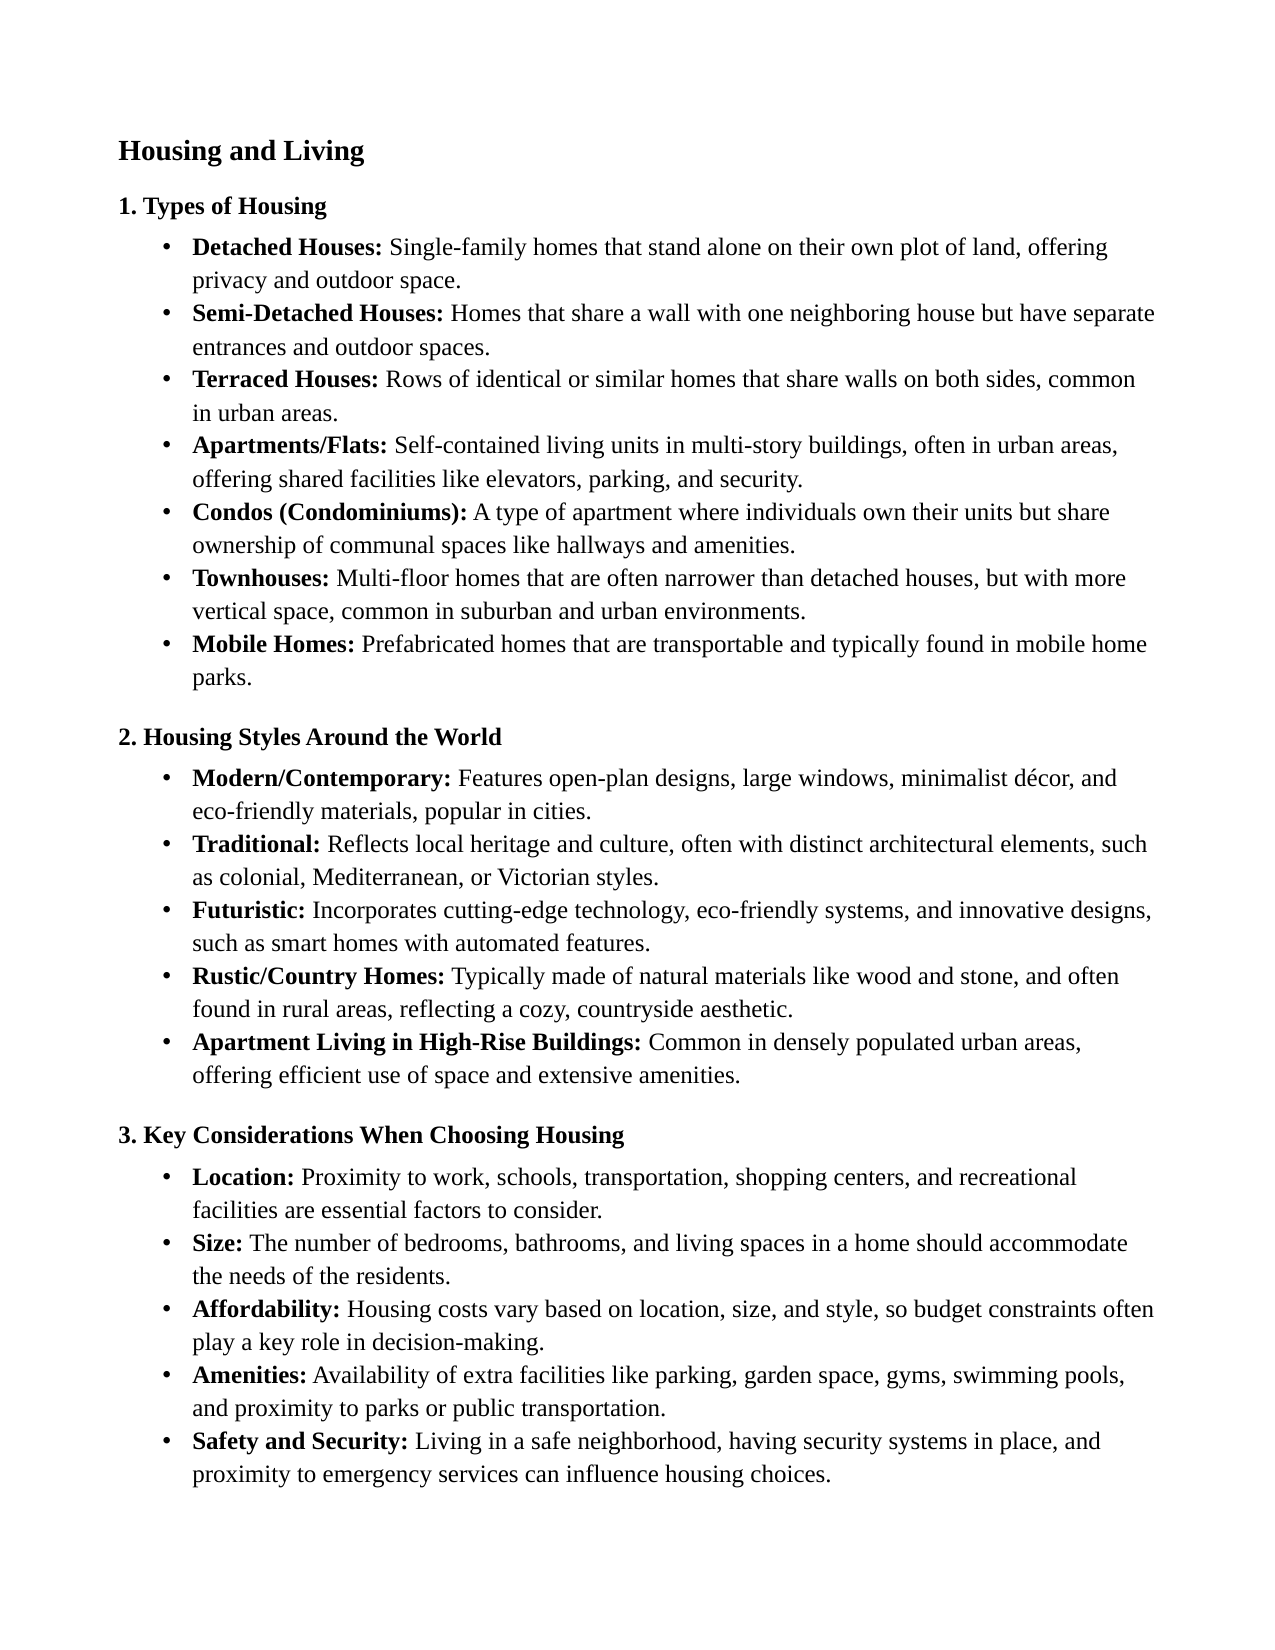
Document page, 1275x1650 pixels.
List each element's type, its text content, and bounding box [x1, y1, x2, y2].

subtitle 2. Housing Styles Around the World [118, 722, 1157, 751]
subtitle 1. Types of Housing [118, 191, 1157, 220]
list Mobile Homes: Prefabricated homes that are transportable and typically found in mobile home parks. [162, 629, 1157, 691]
list Traditional: Reflects local heritage and culture, often with distinct architectural elements, such as colonial, Mediterranean, or Victorian styles. [162, 829, 1157, 891]
list Apartment Living in High-Rise Buildings: Common in densely populated urban areas, offering efficient use of space and extensive amenities. [162, 1027, 1157, 1089]
subtitle Housing and Living [118, 133, 1157, 166]
list Terraced Houses: Rows of identical or similar homes that share walls on both sides, common in urban areas. [162, 364, 1157, 426]
list Amenities: Availability of extra facilities like parking, garden space, gyms, swimming pools, and proximity to parks or public transportation. [162, 1360, 1157, 1422]
list Condos (Condominiums): A type of apartment where individuals own their units but share ownership of communal spaces like hallways and amenities. [162, 497, 1157, 558]
list Futuristic: Incorporates cutting-edge technology, eco-friendly systems, and innovative designs, such as smart homes with automated features. [162, 895, 1157, 957]
list Modern/Contemporary: Features open-plan designs, large windows, minimalist décor, and eco-friendly materials, popular in cities. [162, 763, 1157, 825]
subtitle 3. Key Considerations When Choosing Housing [118, 1120, 1157, 1149]
list Rustic/Country Homes: Typically made of natural materials like wood and stone, and often found in rural areas, reflecting a cozy, countryside aesthetic. [162, 961, 1157, 1023]
list Location: Proximity to work, schools, transportation, shopping centers, and recreational facilities are essential factors to consider. [162, 1162, 1157, 1223]
list Semi-Detached Houses: Homes that share a wall with one neighboring house but have separate entrances and outdoor spaces. [162, 298, 1157, 360]
list Affordability: Housing costs vary based on location, size, and style, so budget constraints often play a key role in decision-making. [162, 1294, 1157, 1356]
list Apartments/Flats: Self-contained living units in multi-story buildings, often in urban areas, offering shared facilities like elevators, parking, and security. [162, 431, 1157, 492]
list Size: The number of bedrooms, bathrooms, and living spaces in a home should accommodate the needs of the residents. [162, 1228, 1157, 1289]
list Townhouses: Multi-floor homes that are often narrower than detached houses, but with more vertical space, common in suburban and urban environments. [162, 563, 1157, 624]
list Safety and Security: Living in a safe neighborhood, having security systems in place, and proximity to emergency services can influence housing choices. [162, 1426, 1157, 1488]
list Detached Houses: Single-family homes that stand alone on their own plot of land, offering privacy and outdoor space. [162, 232, 1157, 294]
